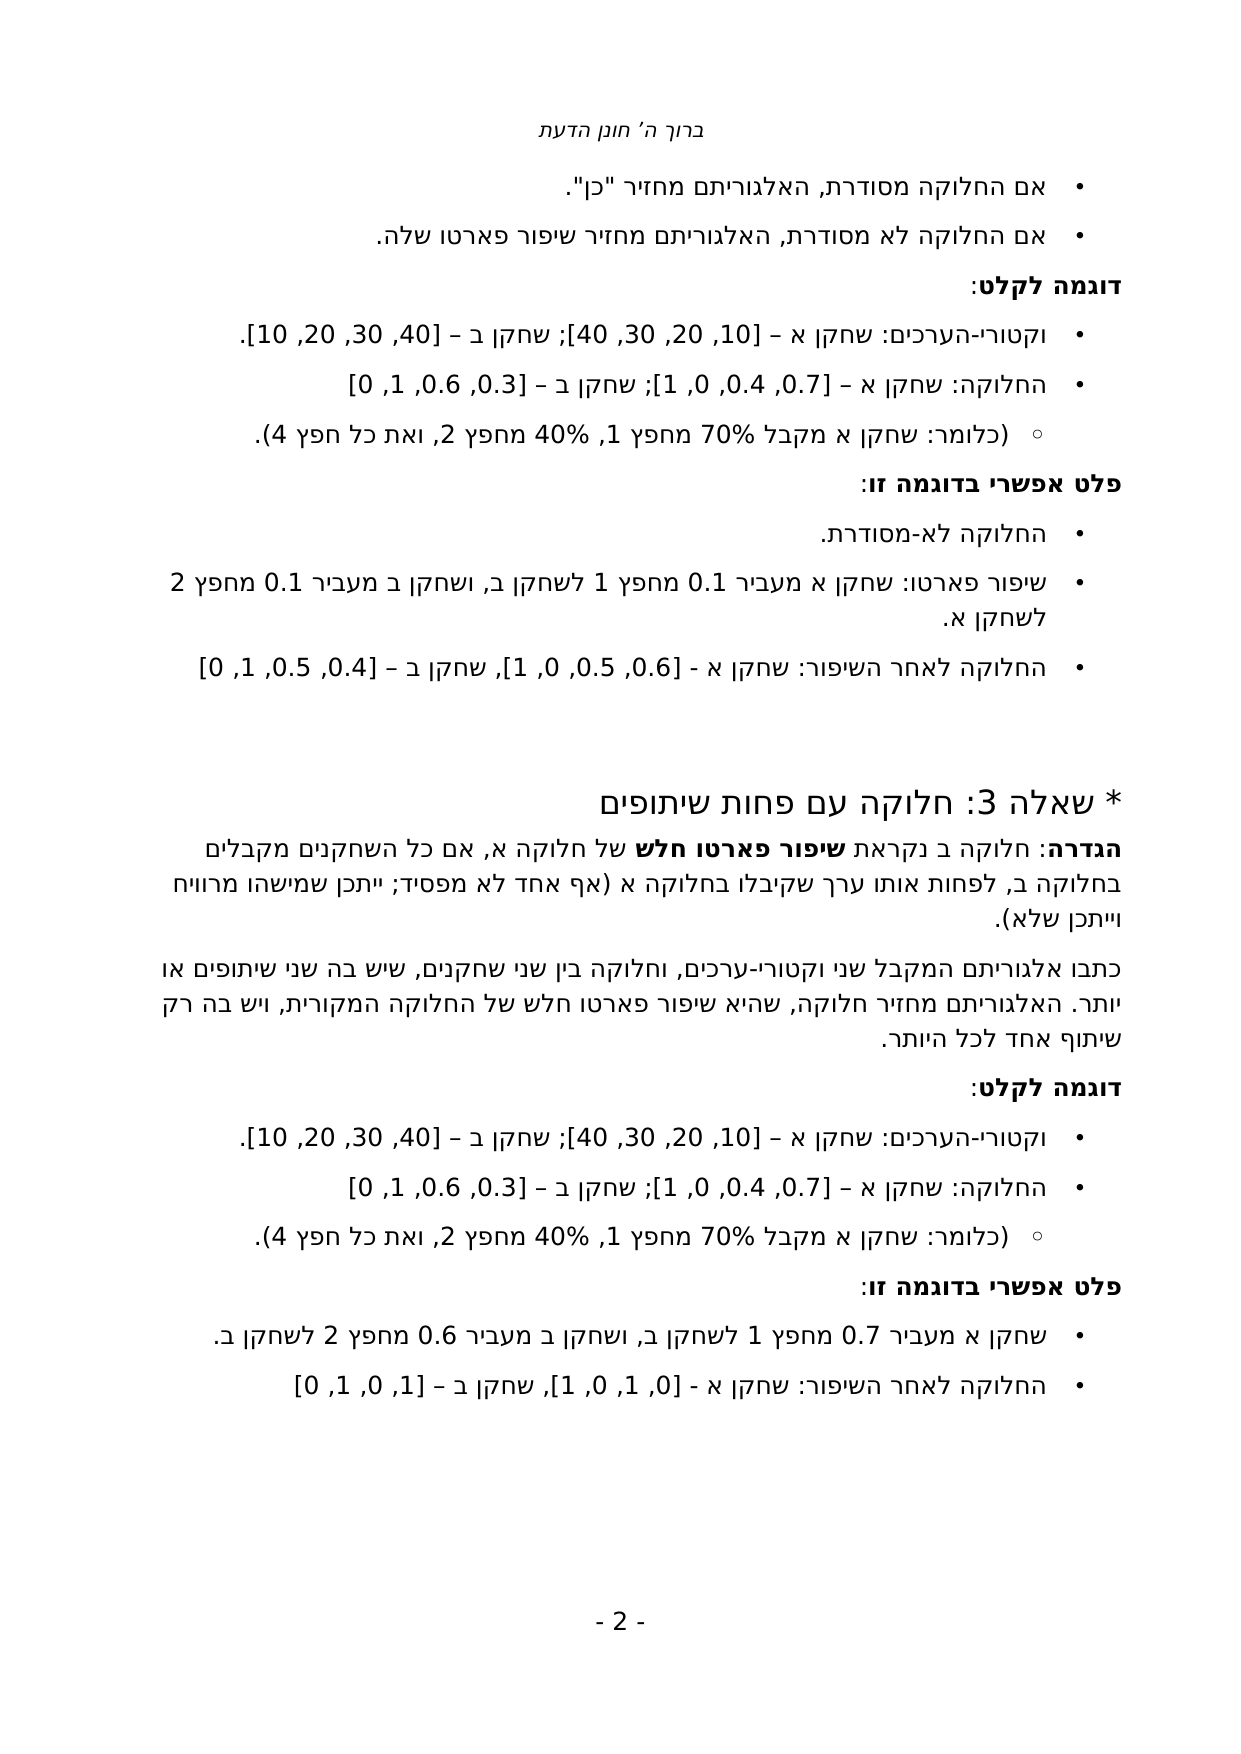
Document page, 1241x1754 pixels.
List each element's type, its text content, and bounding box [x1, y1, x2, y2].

list שיפור פארטו: שחקן א מעביר 0.1 מחפץ 1 לשחקן ב, ושחקן ב מעביר 0.1 מחפץ 2 לשחקן א. [118, 568, 1084, 633]
list החלוקה לא-מסודרת. [118, 519, 1084, 548]
text פלט אפשרי בדוגמה זו: [118, 1272, 1122, 1301]
subtitle * שאלה 3: חלוקה עם פחות שיתופים [118, 783, 1122, 822]
list החלוקה: שחקן א – [0.7, 0.4, 0, 1]; שחקן ב – [0.3, 0.6, 1, 0] [118, 1173, 1084, 1202]
list החלוקה: שחקן א – [0.7, 0.4, 0, 1]; שחקן ב – [0.3, 0.6, 1, 0] [118, 370, 1084, 399]
list אם החלוקה מסודרת, האלגוריתם מחזיר "כן". [118, 172, 1084, 201]
list וקטורי-הערכים: שחקן א – [10, 20, 30, 40]; שחקן ב – [40, 30, 20, 10]. [118, 1123, 1084, 1152]
text דוגמה לקלט: [118, 271, 1122, 300]
list החלוקה לאחר השיפור: שחקן א - [0.6, 0.5, 0, 1], שחקן ב – [0.4, 0.5, 1, 0] [118, 653, 1084, 682]
text הגדרה: חלוקה ב נקראת שיפור פארטו חלש של חלוקה א, אם כל השחקנים מקבלים בחלוקה ב, לפחות אותו ערך שקיבלו בחלוקה א (אף אחד לא מפסיד; ייתכן שמישהו מרוויח וייתכן שלא). [118, 834, 1122, 934]
list (כלומר: שחקן א מקבל 70% מחפץ 1, 40% מחפץ 2, ואת כל חפץ 4). [118, 1222, 1047, 1252]
list (כלומר: שחקן א מקבל 70% מחפץ 1, 40% מחפץ 2, ואת כל חפץ 4). [118, 420, 1047, 449]
text פלט אפשרי בדוגמה זו: [118, 469, 1122, 498]
list החלוקה לאחר השיפור: שחקן א - [0, 1, 0, 1], שחקן ב – [1, 0, 1, 0] [118, 1371, 1084, 1400]
list וקטורי-הערכים: שחקן א – [10, 20, 30, 40]; שחקן ב – [40, 30, 20, 10]. [118, 321, 1084, 350]
text דוגמה לקלט: [118, 1074, 1122, 1103]
text כתבו אלגוריתם המקבל שני וקטורי-ערכים, וחלוקה בין שני שחקנים, שיש בה שני שיתופים או יותר. האלגוריתם מחזיר חלוקה, שהיא שיפור פארטו חלש של החלוקה המקורית, ויש בה רק שיתוף אחד לכל היותר. [118, 954, 1122, 1053]
list שחקן א מעביר 0.7 מחפץ 1 לשחקן ב, ושחקן ב מעביר 0.6 מחפץ 2 לשחקן ב. [118, 1322, 1084, 1351]
list אם החלוקה לא מסודרת, האלגוריתם מחזיר שיפור פארטו שלה. [118, 221, 1084, 251]
